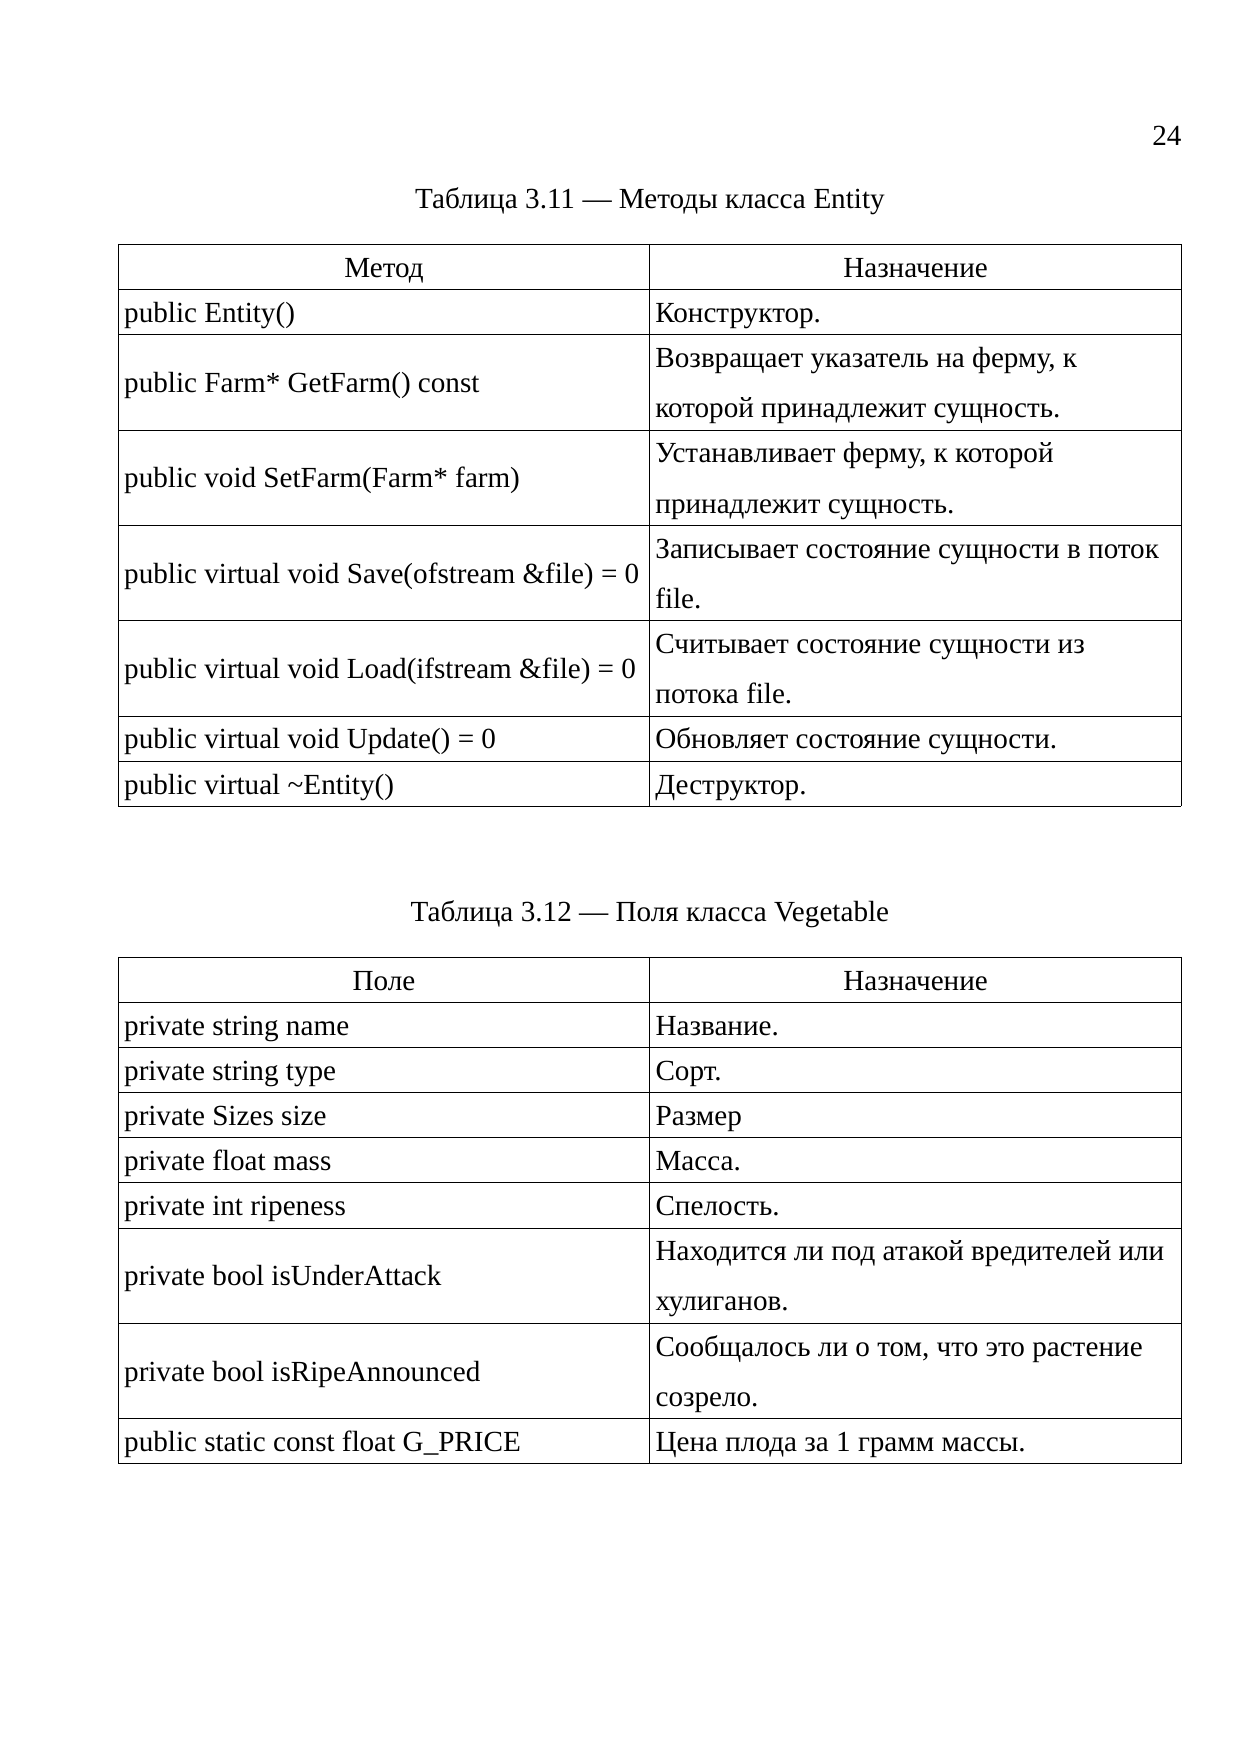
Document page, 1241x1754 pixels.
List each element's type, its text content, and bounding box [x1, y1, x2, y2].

table_cell private bool isRipeAnnounced [119, 1324, 649, 1418]
table_cell Возвращает указатель на ферму, к которой принадлежит сущность. [650, 335, 1181, 429]
table_cell Записывает состояние сущности в поток file. [650, 526, 1181, 620]
table_cell Размер [650, 1093, 1181, 1137]
table_cell public void SetFarm(Farm* farm) [119, 431, 649, 525]
table_cell public virtual ~Entity() [119, 762, 649, 806]
text Таблица 2.11 — Методы класса Entity [118, 181, 1181, 215]
table_header Назначение [650, 245, 1181, 289]
table_header Метод [119, 245, 649, 289]
table_cell Конструктор. [650, 290, 1181, 334]
table_cell private string type [119, 1048, 649, 1092]
table_cell Считывает состояние сущности из потока file. [650, 621, 1181, 716]
table_cell private Sizes size [119, 1093, 649, 1137]
table_cell public virtual void Update() = 0 [119, 717, 649, 761]
table_cell Масса. [650, 1138, 1181, 1182]
table_cell public virtual void Load(ifstream &file) = 0 [119, 621, 649, 716]
table_cell Устанавливает ферму, к которой принадлежит сущность. [650, 431, 1181, 525]
table_cell private bool isUnderAttack [119, 1229, 649, 1323]
table_cell Находится ли под атакой вредителей или хулиганов. [650, 1229, 1181, 1323]
table_cell public virtual void Save(ofstream &file) = 0 [119, 526, 649, 620]
table_cell Обновляет состояние сущности. [650, 717, 1181, 761]
table_header Поле [119, 958, 649, 1002]
table_cell Сообщалось ли о том, что это растение созрело. [650, 1324, 1181, 1418]
text Таблица 2.12 — Поля класса Vegetable [118, 894, 1181, 927]
table_cell Название. [650, 1003, 1181, 1047]
table_cell private int ripeness [119, 1183, 649, 1227]
table_cell Спелость. [650, 1183, 1181, 1227]
table_cell public static const float G_PRICE [119, 1419, 649, 1463]
table_header Назначение [650, 958, 1181, 1002]
table_cell Цена плода за 1 грамм массы. [650, 1419, 1181, 1463]
table_cell public Farm* GetFarm() const [119, 335, 649, 429]
table_cell private string name [119, 1003, 649, 1047]
table_cell public Entity() [119, 290, 649, 334]
table_cell private float mass [119, 1138, 649, 1182]
table_cell Деструктор. [650, 762, 1181, 806]
table_cell Сорт. [650, 1048, 1181, 1092]
